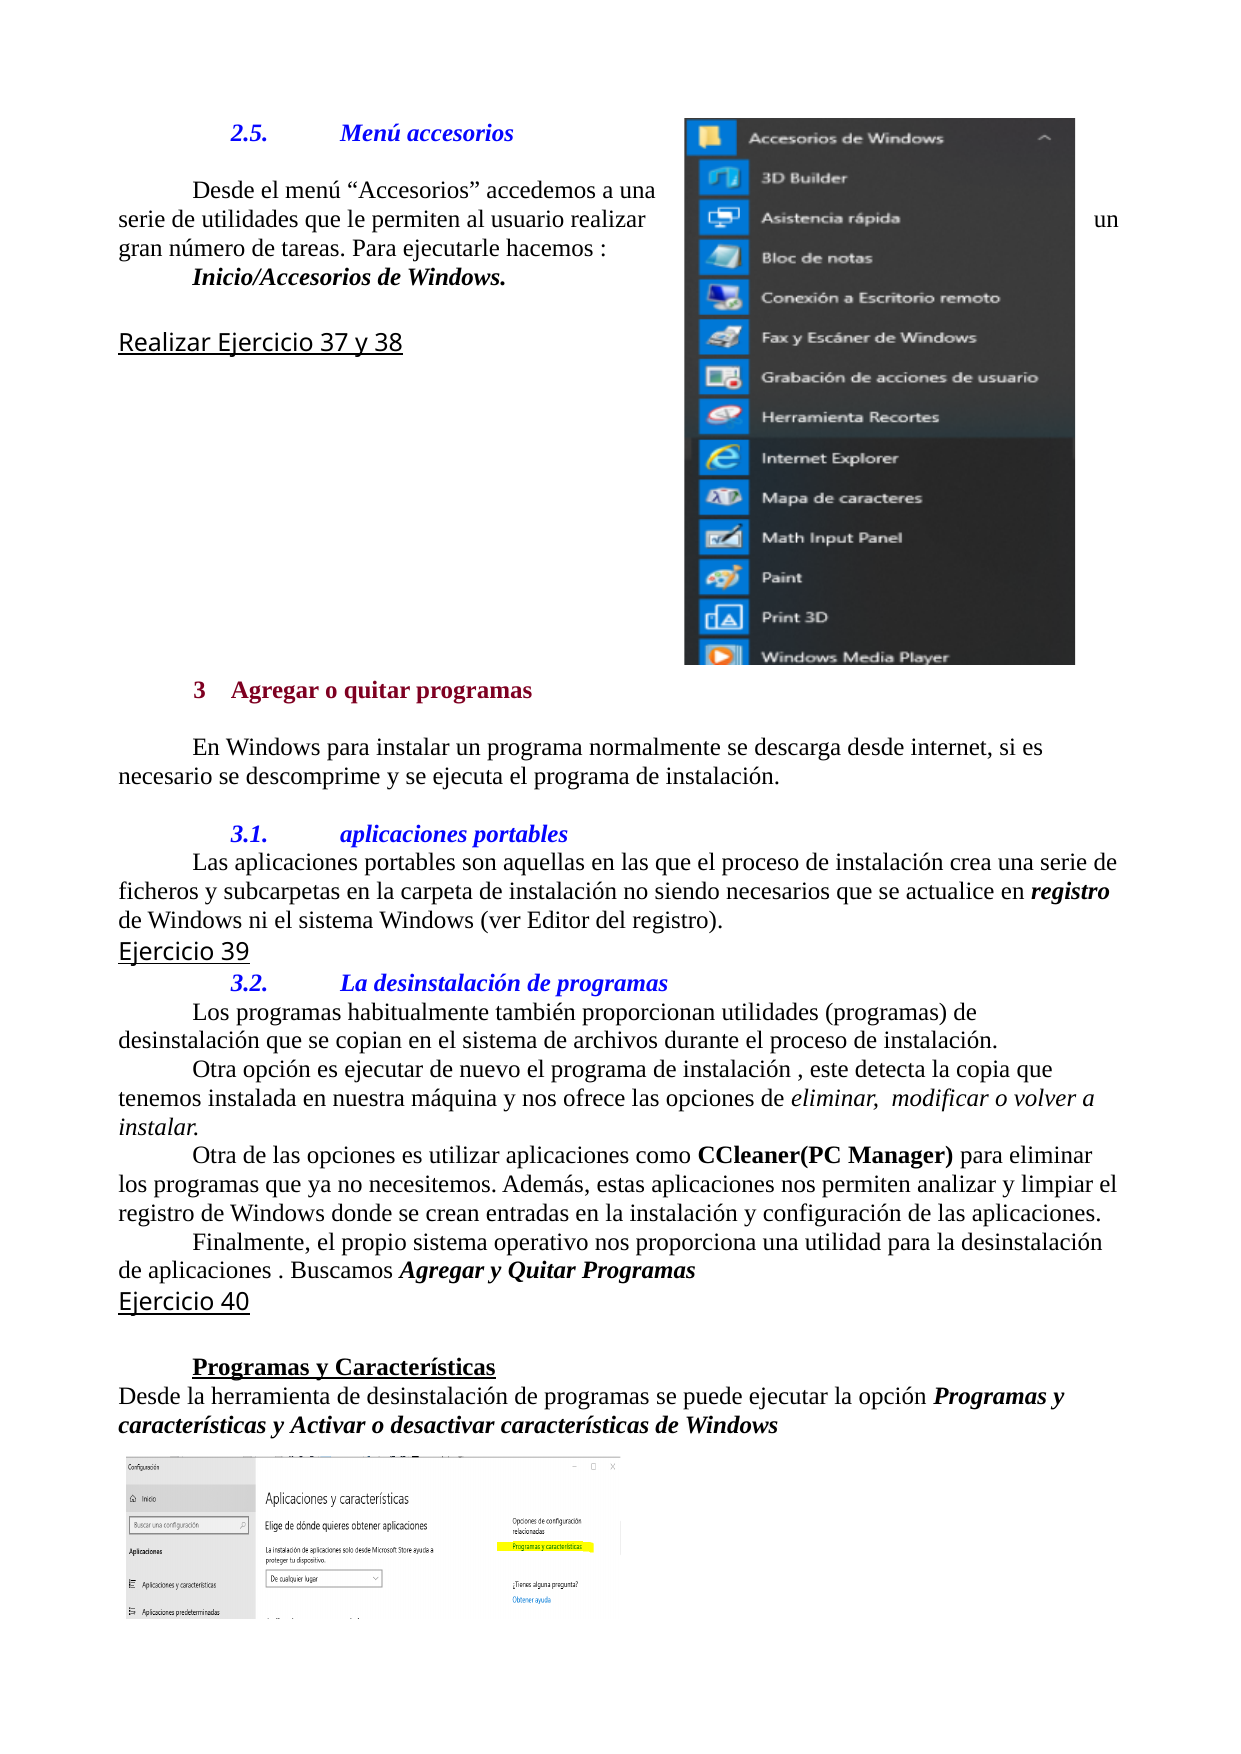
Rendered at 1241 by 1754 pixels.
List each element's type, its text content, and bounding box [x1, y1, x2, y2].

picture [684, 118, 1075, 665]
text Programas y Características [118, 1352, 1122, 1381]
text Las aplicaciones portables son aquellas en las que el proceso de instalación crea una serie de ficheros y subcarpetas en la carpeta de instalación no siendo necesarios que se actualice en registro de Windows ni el sistema Windows (ver Editor del registro). [118, 847, 1122, 934]
text Otra de las opciones es utilizar aplicaciones como CCleaner(PC Manager) para eliminar los programas que ya no necesitemos. Además, estas aplicaciones nos permiten analizar y limpiar el registro de Windows donde se crean entradas en la instalación y configuración de las aplicaciones. [118, 1140, 1122, 1227]
text En Windows para instalar un programa normalmente se descarga desde internet, si es necesario se descomprime y se ejecuta el programa de instalación. [118, 732, 1122, 790]
text Inicio/Accesorios de Windows. [118, 262, 684, 291]
subtitle aplicaciones portables [231, 819, 1122, 847]
picture [126, 1456, 621, 1619]
text Desde el menú “Accesorios” accedemos a una serie de utilidades que le permiten al usuario realizar un gran número de tareas. Para ejecutarle hacemos : [1075, 176, 1122, 262]
text Los programas habitualmente también proporcionan utilidades (programas) de desinstalación que se copian en el sistema de archivos durante el proceso de instalación. [118, 997, 1122, 1054]
text Otra opción es ejecutar de nuevo el programa de instalación , este detecta la copia que tenemos instalada en nuestra máquina y nos ofrece las opciones de eliminar, modificar o volver a instalar. [118, 1054, 1122, 1140]
text [1075, 262, 1122, 291]
text Finalmente, el propio sistema operativo nos proporciona una utilidad para la desinstalación de aplicaciones . Buscamos Agregar y Quitar Programas [118, 1227, 1122, 1284]
text Realizar Ejercicio 37 y 38 [118, 325, 684, 359]
text Ejercicio 39 [118, 934, 1122, 968]
text [1075, 325, 1122, 359]
text Desde la herramienta de desinstalación de programas se puede ejecutar la opción Programas y características y Activar o desactivar características de Windows [118, 1381, 1122, 1438]
subtitle La desinstalación de programas [231, 968, 1122, 997]
subtitle [1075, 118, 1122, 147]
text Ejercicio 40 [118, 1284, 1122, 1318]
subtitle Agregar o quitar programas [193, 675, 1122, 704]
subtitle Menú accesorios [231, 118, 684, 147]
text Desde el menú “Accesorios” accedemos a una serie de utilidades que le permiten al usuario realizar un gran número de tareas. Para ejecutarle hacemos : [118, 176, 684, 262]
